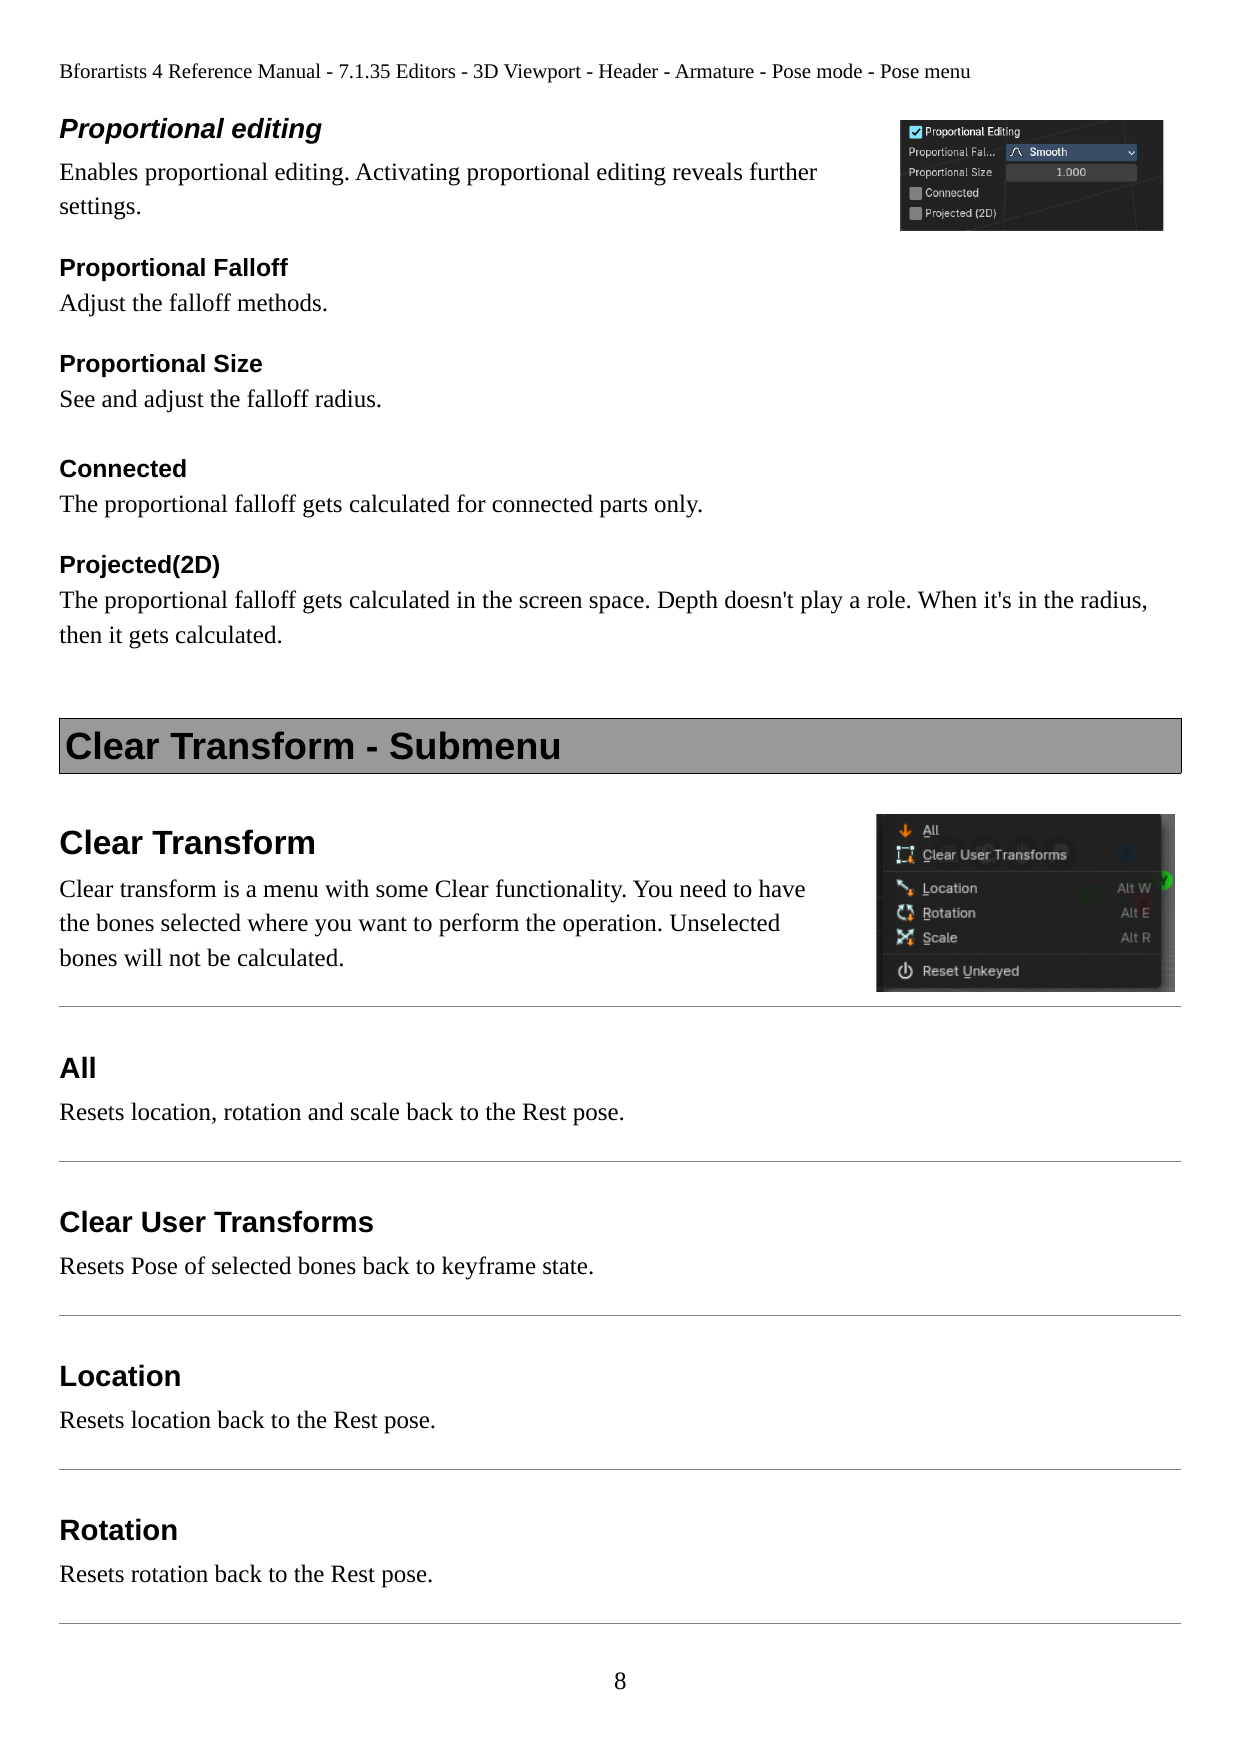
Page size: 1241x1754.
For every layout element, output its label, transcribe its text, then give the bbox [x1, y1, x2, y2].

subtitle Clear User Transforms [59, 1205, 1181, 1238]
text The proportional falloff gets calculated for connected parts only. [59, 489, 1181, 518]
text Clear transform is a menu with some Clear functionality. You need to have the bones selected where you want to perform the operation. Unselected bones will not be calculated. [59, 874, 876, 972]
text The proportional falloff gets calculated in the screen space. Depth doesn't play a role. When it's in the radius, then it gets calculated. [59, 585, 1181, 648]
text Resets location back to the Rest pose. [59, 1405, 1181, 1434]
subtitle Proportional editing [59, 113, 1181, 144]
subtitle Rotation [59, 1513, 1181, 1547]
text Resets rotation back to the Rest pose. [59, 1559, 1181, 1588]
text Adjust the falloff methods. [59, 288, 1181, 317]
subtitle Connected [59, 454, 1181, 483]
subtitle All [59, 1051, 1181, 1084]
text Resets Pose of selected bones back to keyframe state. [59, 1251, 1181, 1280]
picture [900, 120, 1164, 231]
picture [876, 814, 1175, 992]
text See and adjust the falloff radius. [59, 384, 1181, 413]
text Enables proportional editing. Activating proportional editing reveals further settings. [59, 157, 900, 220]
subtitle Proportional Size [59, 349, 1181, 378]
subtitle Proportional Falloff [59, 253, 1181, 282]
subtitle Clear Transform [59, 823, 876, 861]
text Resets location, rotation and scale back to the Rest pose. [59, 1097, 1181, 1126]
subtitle Location [59, 1359, 1181, 1393]
table_header Clear Transform - Submenu [60, 719, 1181, 773]
subtitle Projected(2D) [59, 551, 1181, 579]
